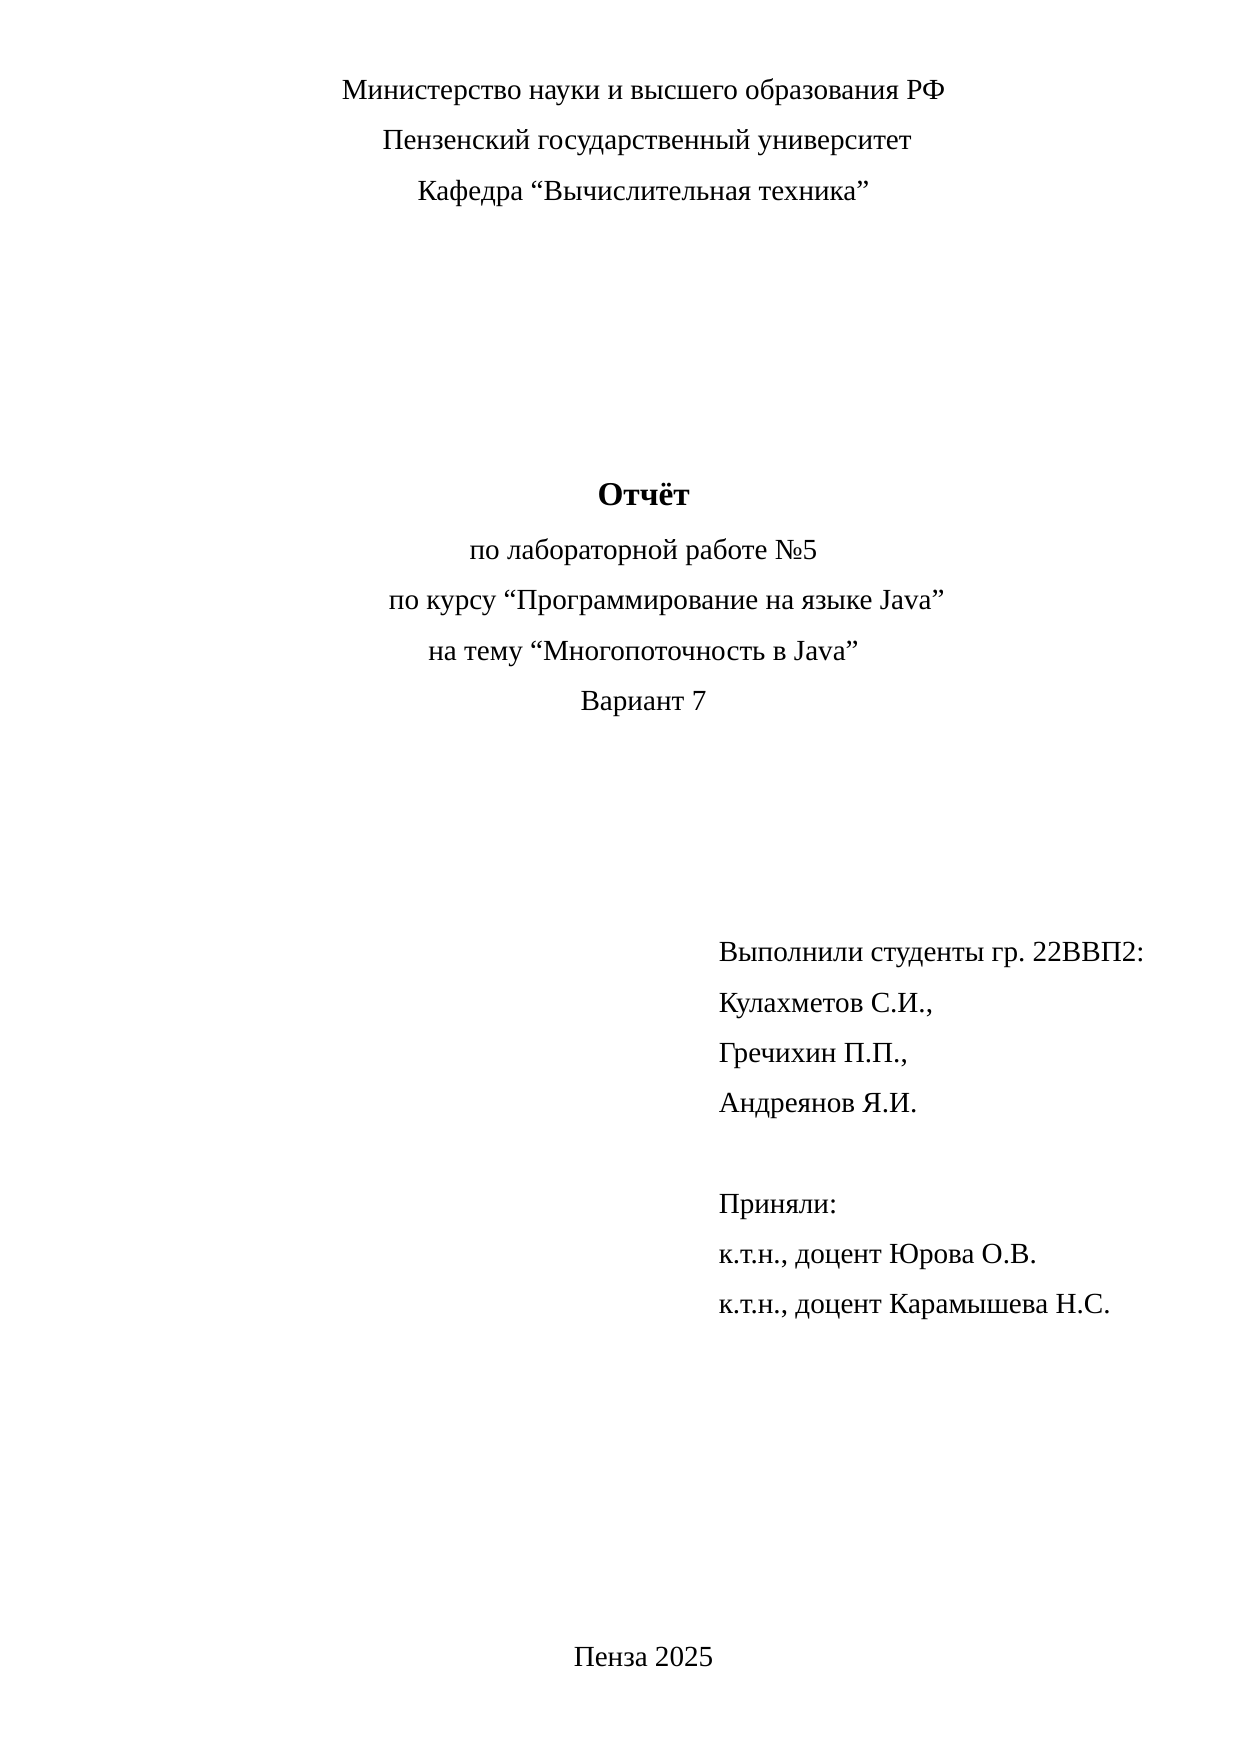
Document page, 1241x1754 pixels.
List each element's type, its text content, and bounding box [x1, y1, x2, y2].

text по курсу “Программирование на языке Java” [118, 582, 1215, 616]
text Министерство науки и высшего образования РФ [118, 72, 1168, 106]
text Пензенский государственный университет [118, 122, 1168, 156]
text на тему “Многопоточность в Java” [118, 633, 1168, 666]
text Кулахметов С.И., [118, 985, 1168, 1018]
text Выполнили студенты гр. 22ВВП2: [118, 934, 1168, 968]
text Андреянов Я.И. [118, 1085, 1168, 1119]
text к.т.н., доцент Карамышева Н.С. [118, 1287, 1168, 1320]
text Пенза 2025 [118, 1639, 1168, 1672]
text Вариант 7 [118, 683, 1168, 716]
text Приняли: [118, 1186, 1168, 1219]
text Гречихин П.П., [118, 1035, 1168, 1069]
text к.т.н., доцент Юрова О.В. [118, 1236, 1168, 1270]
text по лабораторной работе №5 [118, 532, 1168, 566]
text Кафедра “Вычислительная техника” [118, 173, 1168, 206]
text Отчёт [118, 474, 1168, 513]
